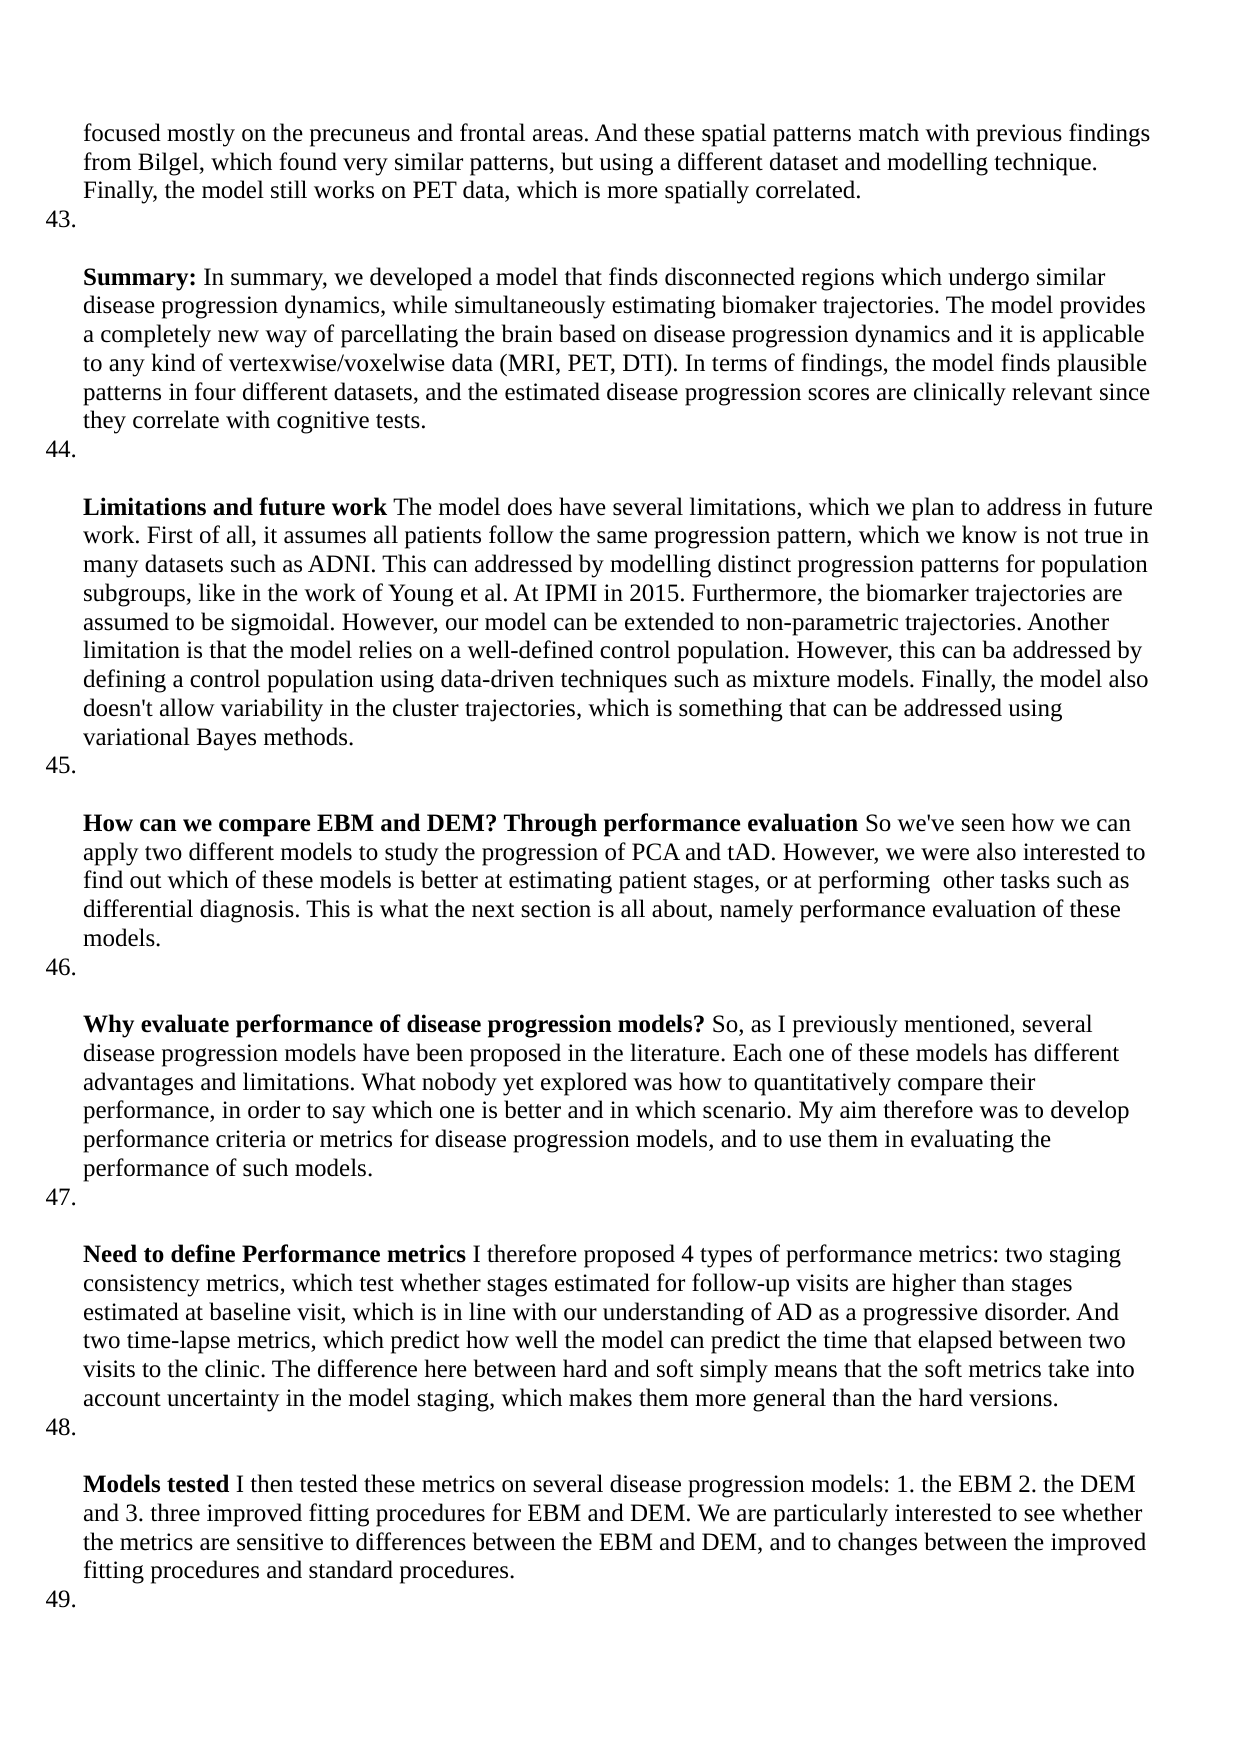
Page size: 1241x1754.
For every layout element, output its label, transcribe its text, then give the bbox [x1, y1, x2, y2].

list Why evaluate performance of disease progression models? So, as I previously mentioned, several disease progression models have been proposed in the literature. Each one of these models has different advantages and limitations. What nobody yet explored was how to quantitatively compare their performance, in order to say which one is better and in which scenario. My aim therefore was to develop performance criteria or metrics for disease progression models, and to use them in evaluating the performance of such models. [45, 952, 1159, 1182]
list Need to define Performance metrics I therefore proposed 4 types of performance metrics: two staging consistency metrics, which test whether stages estimated for follow-up visits are higher than stages estimated at baseline visit, which is in line with our understanding of AD as a progressive disorder. And two time-lapse metrics, which predict how well the model can predict the time that elapsed between two visits to the clinic. The difference here between hard and soft simply means that the soft metrics take into account uncertainty in the model staging, which makes them more general than the hard versions. [45, 1182, 1159, 1412]
list Metrics are sensitive to differences We indeed find that some of the metrics were sensitive to different models. For example, we find that the soft staging consistency finds wide discrepancies between the EBM and the DEM methods. Furthermore, we also find that both consistency metrics find differences between the improved model fitting procedures and the standard fitting procedures. In terms of the time-lapse metrics, we could only compute these for the differential equation models because there is no notion of time in the EBM. However, these metrics don't give any significant differences between the DEM standard method versus optimised method. The same results are recapitulated in typical AD subjects. Finally, this work is still in progress. [45, 1584, 1159, 1613]
list Limitations and future work The model does have several limitations, which we plan to address in future work. First of all, it assumes all patients follow the same progression pattern, which we know is not true in many datasets such as ADNI. This can addressed by modelling distinct progression patterns for population subgroups, like in the work of Young et al. At IPMI in 2015. Furthermore, the biomarker trajectories are assumed to be sigmoidal. However, our model can be extended to non-parametric trajectories. Another limitation is that the model relies on a well-defined control population. However, this can ba addressed by defining a control population using data-driven techniques such as mixture models. Finally, the model also doesn't allow variability in the cluster trajectories, which is something that can be addressed using variational Bayes methods. [45, 434, 1159, 751]
list How can we compare EBM and DEM? Through performance evaluation So we've seen how we can apply two different models to study the progression of PCA and tAD. However, we were also interested to find out which of these models is better at estimating patient stages, or at performing other tasks such as differential diagnosis. This is what the next section is all about, namely performance evaluation of these models. [45, 751, 1159, 952]
list Summary: In summary, we developed a model that finds disconnected regions which undergo similar disease progression dynamics, while simultaneously estimating biomaker trajectories. The model provides a completely new way of parcellating the brain based on disease progression dynamics and it is applicable to any kind of vertexwise/voxelwise data (MRI, PET, DTI). In terms of findings, the model finds plausible patterns in four different datasets, and the estimated disease progression scores are clinically relevant since they correlate with cognitive tests. [45, 204, 1159, 434]
list Models tested I then tested these metrics on several disease progression models: 1. the EBM 2. the DEM and 3. three improved fitting procedures for EBM and DEM. We are particularly interested to see whether the metrics are sensitive to differences between the EBM and DEM, and to changes between the improved fitting procedures and standard procedures. [45, 1412, 1159, 1584]
list focused mostly on the precuneus and frontal areas. And these spatial patterns match with previous findings from Bilgel, which found very similar patterns, but using a different dataset and modelling technique. Finally, the model still works on PET data, which is more spatially correlated. [45, 118, 1159, 204]
